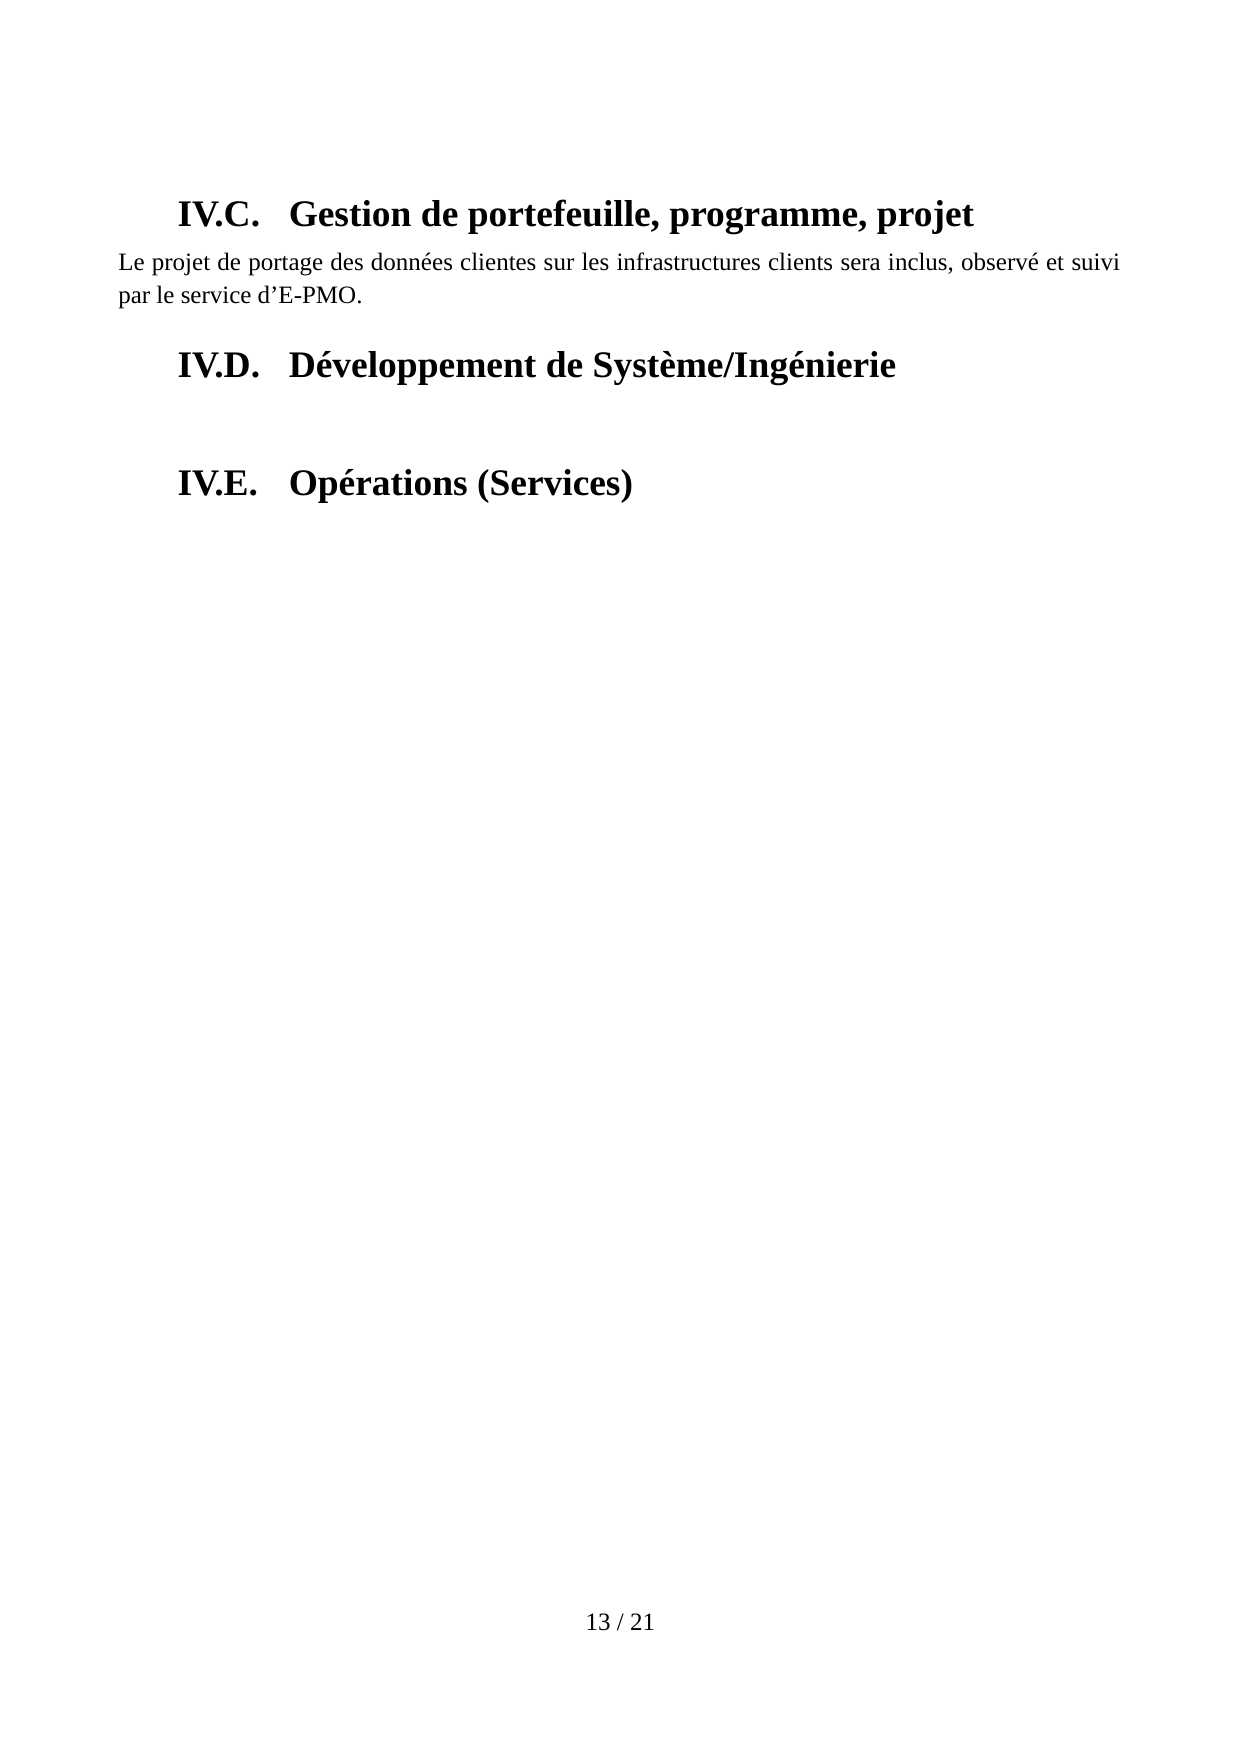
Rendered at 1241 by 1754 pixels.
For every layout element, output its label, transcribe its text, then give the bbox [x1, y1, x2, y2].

subtitle Développement de Système/Ingénierie [118, 342, 1122, 385]
subtitle Gestion de portefeuille, programme, projet [118, 191, 1122, 234]
text Le projet de portage des données clientes sur les infrastructures clients sera inclus, observé et suivi par le service d’E-PMO. [118, 247, 1122, 308]
subtitle Opérations (Services) [118, 460, 1122, 503]
